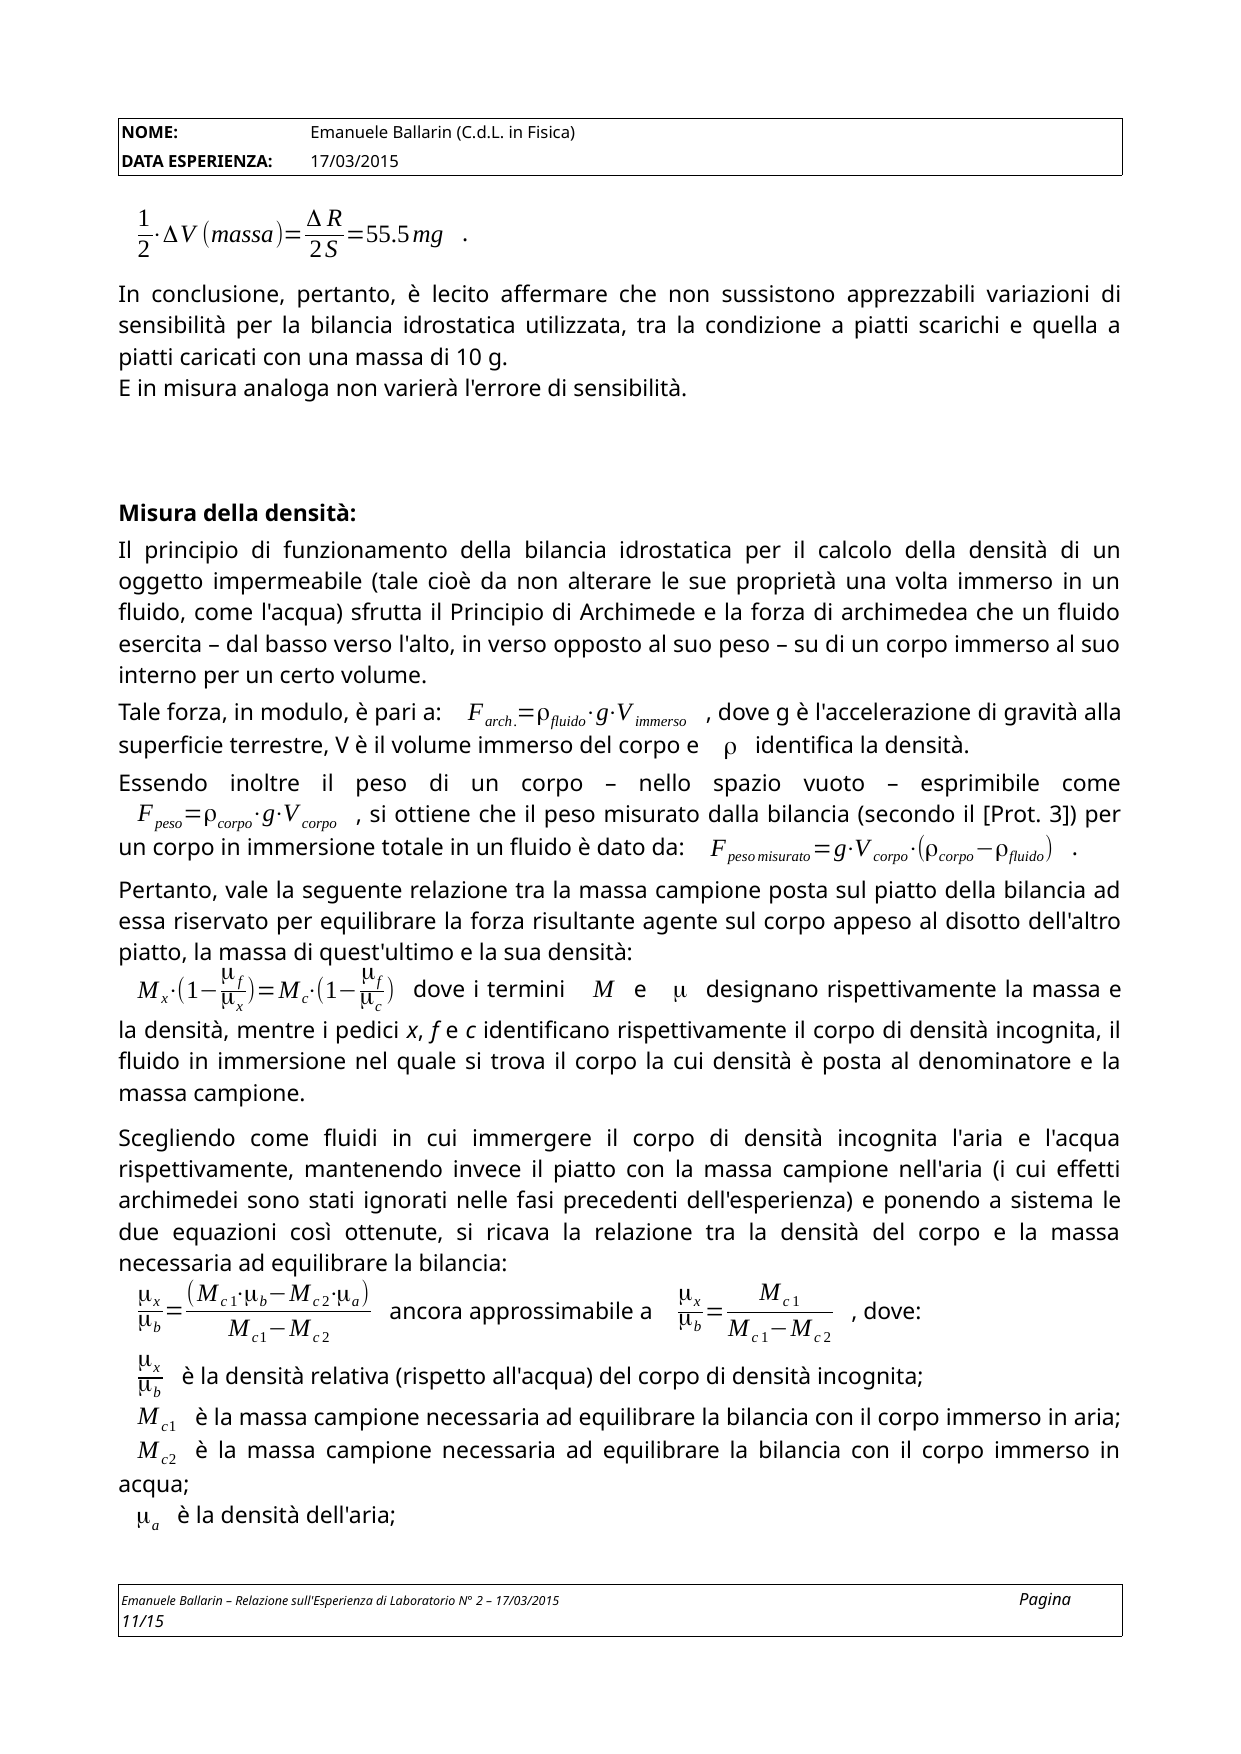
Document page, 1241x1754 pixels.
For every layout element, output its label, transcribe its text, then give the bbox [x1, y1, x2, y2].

text Scegliendo come fluidi in cui immergere il corpo di densità incognita l'aria e l'acqua rispettivamente, mantenendo invece il piatto con la massa campione nell'aria (i cui effetti archimedei sono stati ignorati nelle fasi precedenti dell'esperienza) e ponendo a sistema le due equazioni così ottenute, si ricava la relazione tra la densità del corpo e la massa necessaria ad equilibrare la bilancia: [118, 1122, 1122, 1278]
text dove i termini e designano rispettivamente la massa e la densità, mentre i pedici x, f e c identificano rispettivamente il corpo di densità incognita, il fluido in immersione nel quale si trova il corpo la cui densità è posta al denominatore e la massa campione. [118, 967, 1122, 1108]
text è la massa campione necessaria ad equilibrare la bilancia con il corpo immerso in aria; [118, 1401, 1122, 1434]
text è la densità relativa (rispetto all'acqua) del corpo di densità incognita; [118, 1354, 1122, 1401]
text Essendo inoltre il peso di un corpo – nello spazio vuoto – esprimibile come , si ottiene che il peso misurato dalla bilancia (secondo il [Prot. 3]) per un corpo in immersione totale in un fluido è dato da: . [118, 766, 1122, 865]
text In conclusione, pertanto, è lecito affermare che non sussistono apprezzabili variazioni di sensibilità per la bilancia idrostatica utilizzata, tra la condizione a piatti scarichi e quella a piatti caricati con una massa di 10 g. [118, 278, 1122, 372]
text ancora approssimabile a , dove: [118, 1278, 1122, 1345]
text Misura della densità: [118, 497, 1122, 528]
text . [118, 205, 1122, 264]
text E in misura analoga non varierà l'errore di sensibilità. [118, 372, 1122, 403]
text Pertanto, vale la seguente relazione tra la massa campione posta sul piatto della bilancia ad essa riservato per equilibrare la forza risultante agente sul corpo appeso al disotto dell'altro piatto, la massa di quest'ultimo e la sua densità: [118, 873, 1122, 967]
text Tale forza, in modulo, è pari a: , dove g è l'accelerazione di gravità alla superficie terrestre, V è il volume immerso del corpo e identifica la densità. [118, 696, 1122, 761]
text è la densità dell'aria; [118, 1499, 1122, 1533]
text è la massa campione necessaria ad equilibrare la bilancia con il corpo immerso in acqua; [118, 1434, 1122, 1499]
text Il principio di funzionamento della bilancia idrostatica per il calcolo della densità di un oggetto impermeabile (tale cioè da non alterare le sue proprietà una volta immerso in un fluido, come l'acqua) sfrutta il Principio di Archimede e la forza di archimedea che un fluido esercita – dal basso verso l'alto, in verso opposto al suo peso – su di un corpo immerso al suo interno per un certo volume. [118, 534, 1122, 690]
